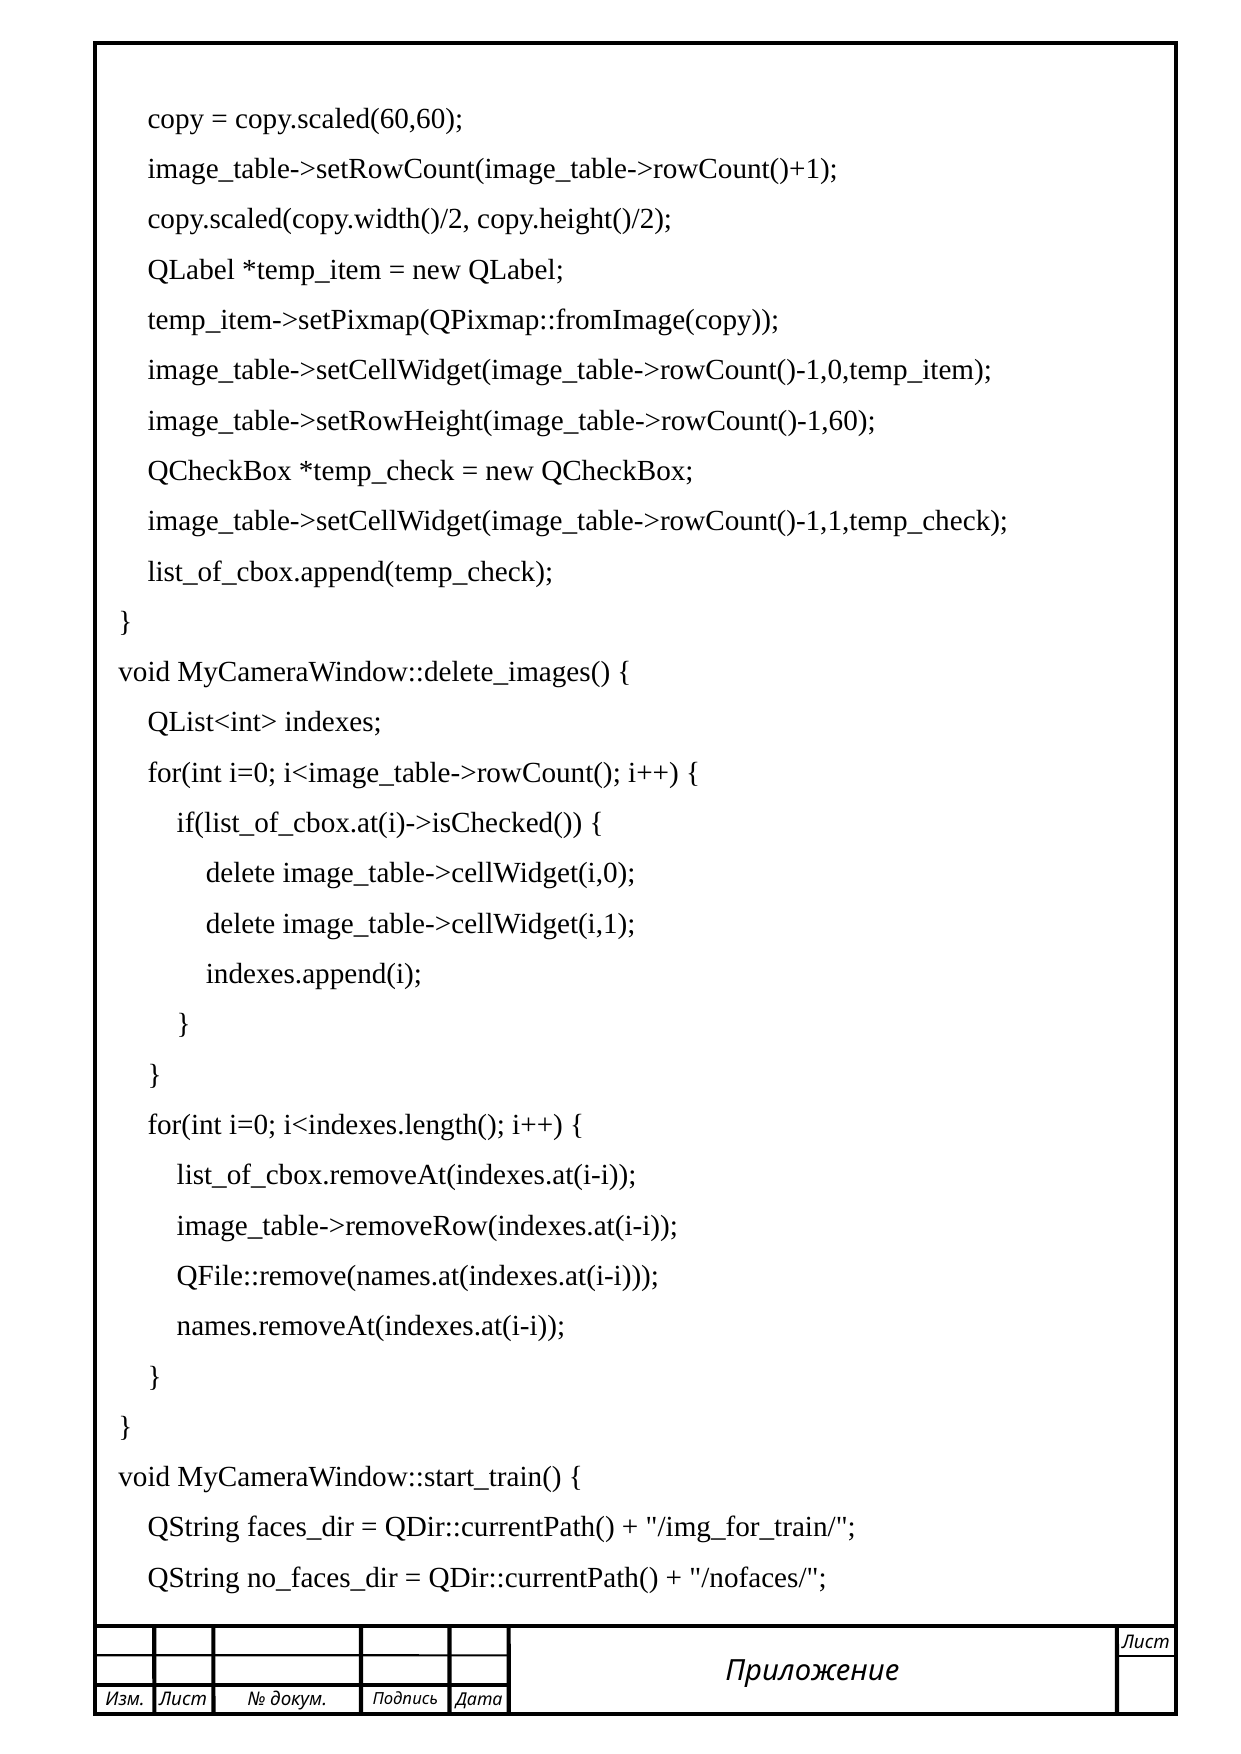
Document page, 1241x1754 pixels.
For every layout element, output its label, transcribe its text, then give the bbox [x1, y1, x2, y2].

text image_table->removeRow(indexes.at(i-i)); [118, 1208, 1122, 1241]
text void MyCameraWindow::start_train() { [118, 1459, 1122, 1493]
text names.removeAt(indexes.at(i-i)); [118, 1308, 1122, 1342]
text QFile::remove(names.at(indexes.at(i-i))); [118, 1258, 1122, 1292]
text delete image_table->cellWidget(i,1); [118, 906, 1122, 939]
text } [118, 1409, 1122, 1442]
text for(int i=0; i<image_table->rowCount(); i++) { [118, 755, 1122, 788]
text QString no_faces_dir = QDir::currentPath() + "/nofaces/"; [118, 1560, 1122, 1593]
text image_table->setCellWidget(image_table->rowCount()-1,1,temp_check); [118, 503, 1122, 537]
text } [118, 1006, 1122, 1040]
text QString faces_dir = QDir::currentPath() + "/img_for_train/"; [118, 1509, 1122, 1543]
text } [118, 604, 1122, 637]
text if(list_of_cbox.at(i)->isChecked()) { [118, 805, 1122, 839]
text temp_item->setPixmap(QPixmap::fromImage(copy)); [118, 302, 1122, 336]
text QCheckBox *temp_check = new QCheckBox; [118, 453, 1122, 487]
text delete image_table->cellWidget(i,0); [118, 856, 1122, 889]
text copy = copy.scaled(60,60); [118, 101, 1122, 134]
text image_table->setCellWidget(image_table->rowCount()-1,0,temp_item); [118, 352, 1122, 386]
text indexes.append(i); [118, 956, 1122, 990]
text list_of_cbox.removeAt(indexes.at(i-i)); [118, 1157, 1122, 1191]
text QList<int> indexes; [118, 704, 1122, 738]
text QLabel *temp_item = new QLabel; [118, 252, 1122, 285]
text void MyCameraWindow::delete_images() { [118, 654, 1122, 688]
text copy.scaled(copy.width()/2, copy.height()/2); [118, 201, 1122, 235]
text } [118, 1359, 1122, 1392]
text } [118, 1057, 1122, 1090]
text for(int i=0; i<indexes.length(); i++) { [118, 1107, 1122, 1141]
text image_table->setRowCount(image_table->rowCount()+1); [118, 151, 1122, 185]
text image_table->setRowHeight(image_table->rowCount()-1,60); [118, 403, 1122, 436]
text list_of_cbox.append(temp_check); [118, 554, 1122, 587]
